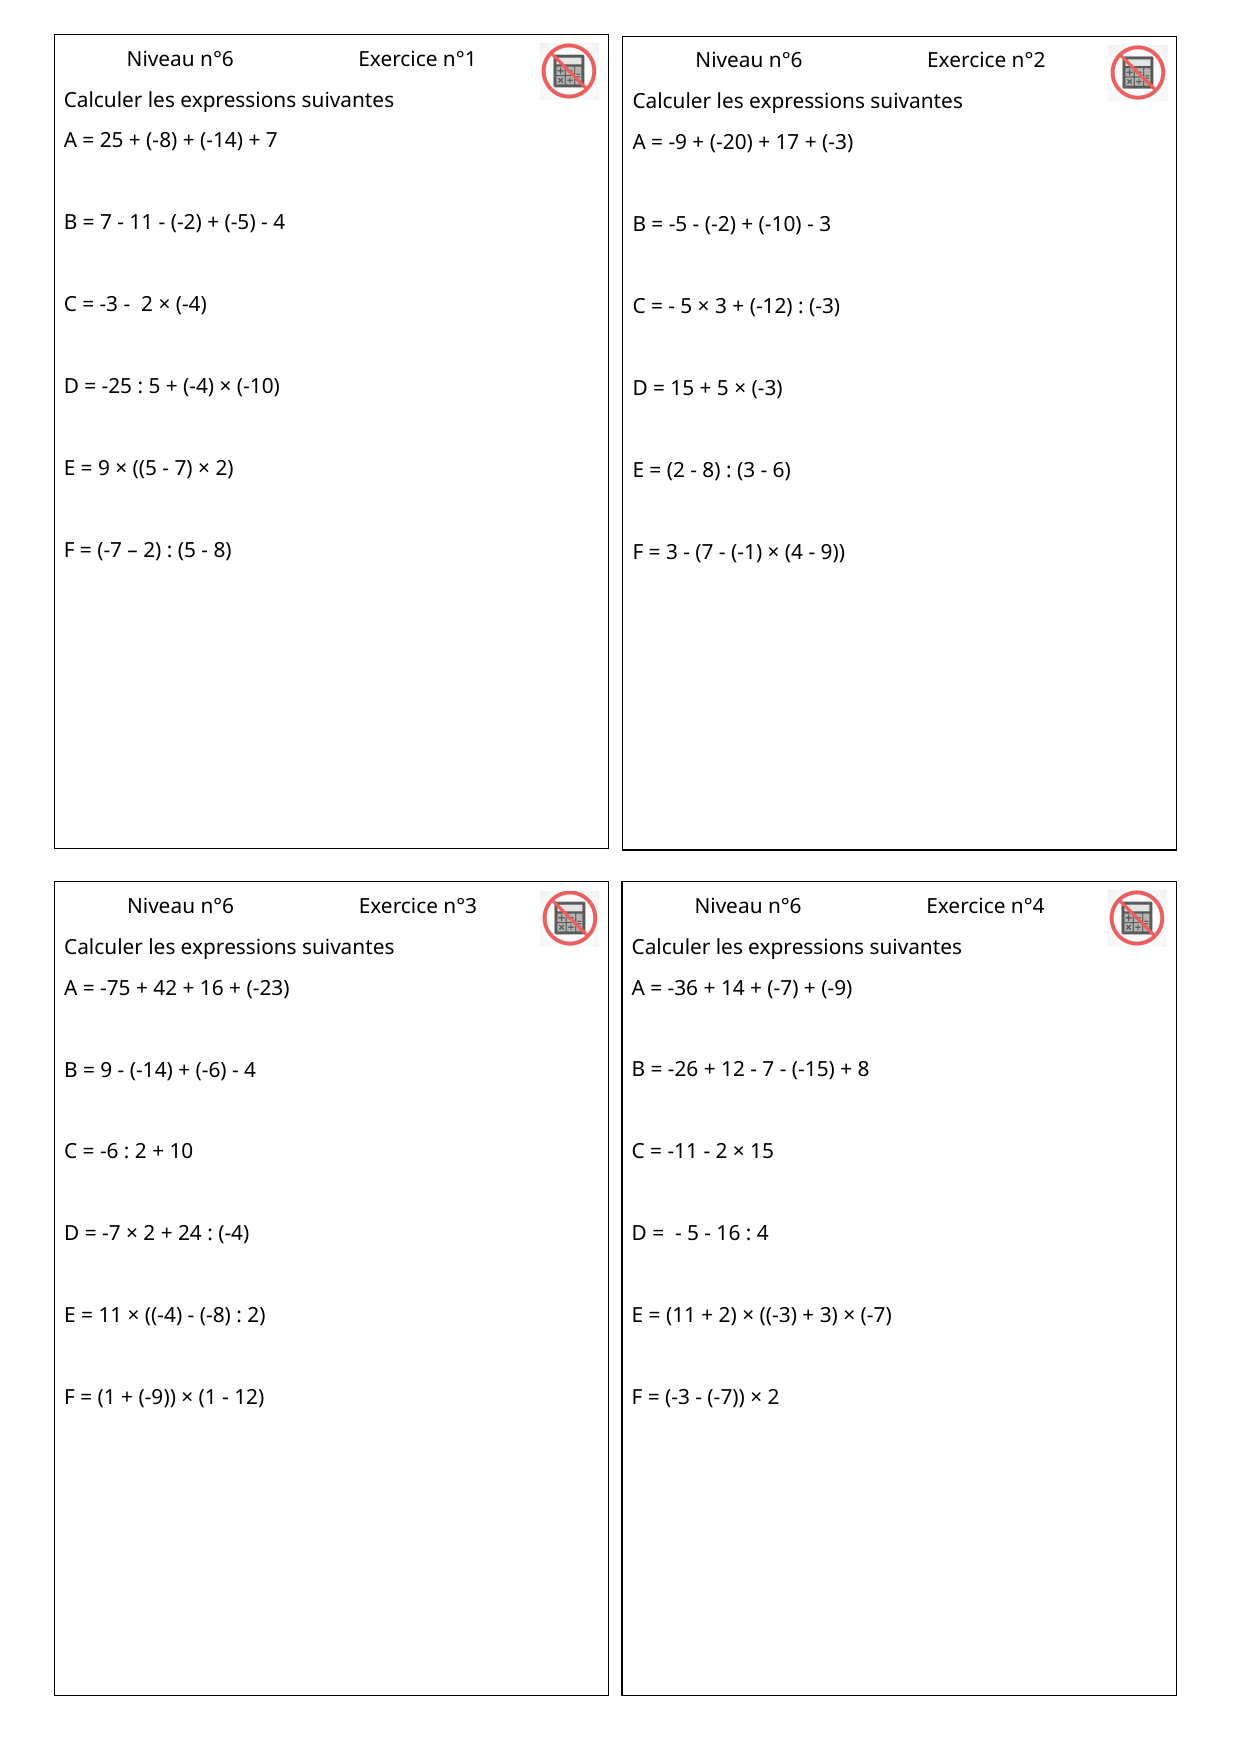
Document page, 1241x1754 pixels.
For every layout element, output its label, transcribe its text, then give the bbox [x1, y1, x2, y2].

picture [1108, 45, 1168, 101]
text A = -75 + 42 + 16 + (-23) [64, 973, 599, 1001]
text E = (11 + 2) × ((-3) + 3) × (-7) [631, 1300, 1167, 1329]
text [55, 882, 608, 1695]
text D = 15 + 5 × (-3) [632, 373, 1167, 401]
text E = (2 - 8) : (3 - 6) [632, 455, 1167, 483]
picture [539, 43, 599, 100]
text B = -26 + 12 - 7 - (-15) + 8 [631, 1054, 1167, 1083]
text Niveau n°6 Exercice n°3 [64, 891, 540, 919]
text B = 7 - 11 - (-2) + (-5) - 4 [63, 207, 599, 236]
text C = -11 - 2 × 15 [631, 1136, 1167, 1165]
text F = (-7 – 2) : (5 - 8) [63, 535, 599, 563]
text [623, 882, 1176, 1695]
text D = -25 : 5 + (-4) × (-10) [63, 371, 599, 400]
text D = - 5 - 16 : 4 [631, 1218, 1167, 1247]
picture [1107, 890, 1167, 947]
text Calculer les expressions suivantes [632, 86, 1167, 115]
text A = 25 + (-8) + (-14) + 7 [63, 126, 599, 154]
text C = -6 : 2 + 10 [64, 1137, 599, 1165]
text Calculer les expressions suivantes [64, 932, 599, 960]
text C = -3 - 2 × (-4) [63, 289, 599, 318]
text A = -9 + (-20) + 17 + (-3) [632, 127, 1167, 156]
text F = 3 - (7 - (-1) × (4 - 9)) [632, 537, 1167, 565]
text Calculer les expressions suivantes [63, 85, 599, 113]
text Niveau n°6 Exercice n°2 [632, 46, 1108, 74]
text A = -36 + 14 + (-7) + (-9) [631, 973, 1167, 1001]
text D = -7 × 2 + 24 : (-4) [64, 1218, 599, 1247]
text Niveau n°6 Exercice n°1 [63, 44, 539, 72]
text B = -5 - (-2) + (-10) - 3 [632, 209, 1167, 238]
text Calculer les expressions suivantes [631, 932, 1167, 960]
text F = (-3 - (-7)) × 2 [631, 1382, 1167, 1411]
text C = - 5 × 3 + (-12) : (-3) [632, 291, 1167, 319]
text B = 9 - (-14) + (-6) - 4 [64, 1055, 599, 1083]
text F = (1 + (-9)) × (1 - 12) [64, 1382, 599, 1411]
picture [540, 891, 600, 947]
text Niveau n°6 Exercice n°4 [631, 891, 1107, 919]
text E = 11 × ((-4) - (-8) : 2) [64, 1300, 599, 1329]
text E = 9 × ((5 - 7) × 2) [63, 453, 599, 482]
